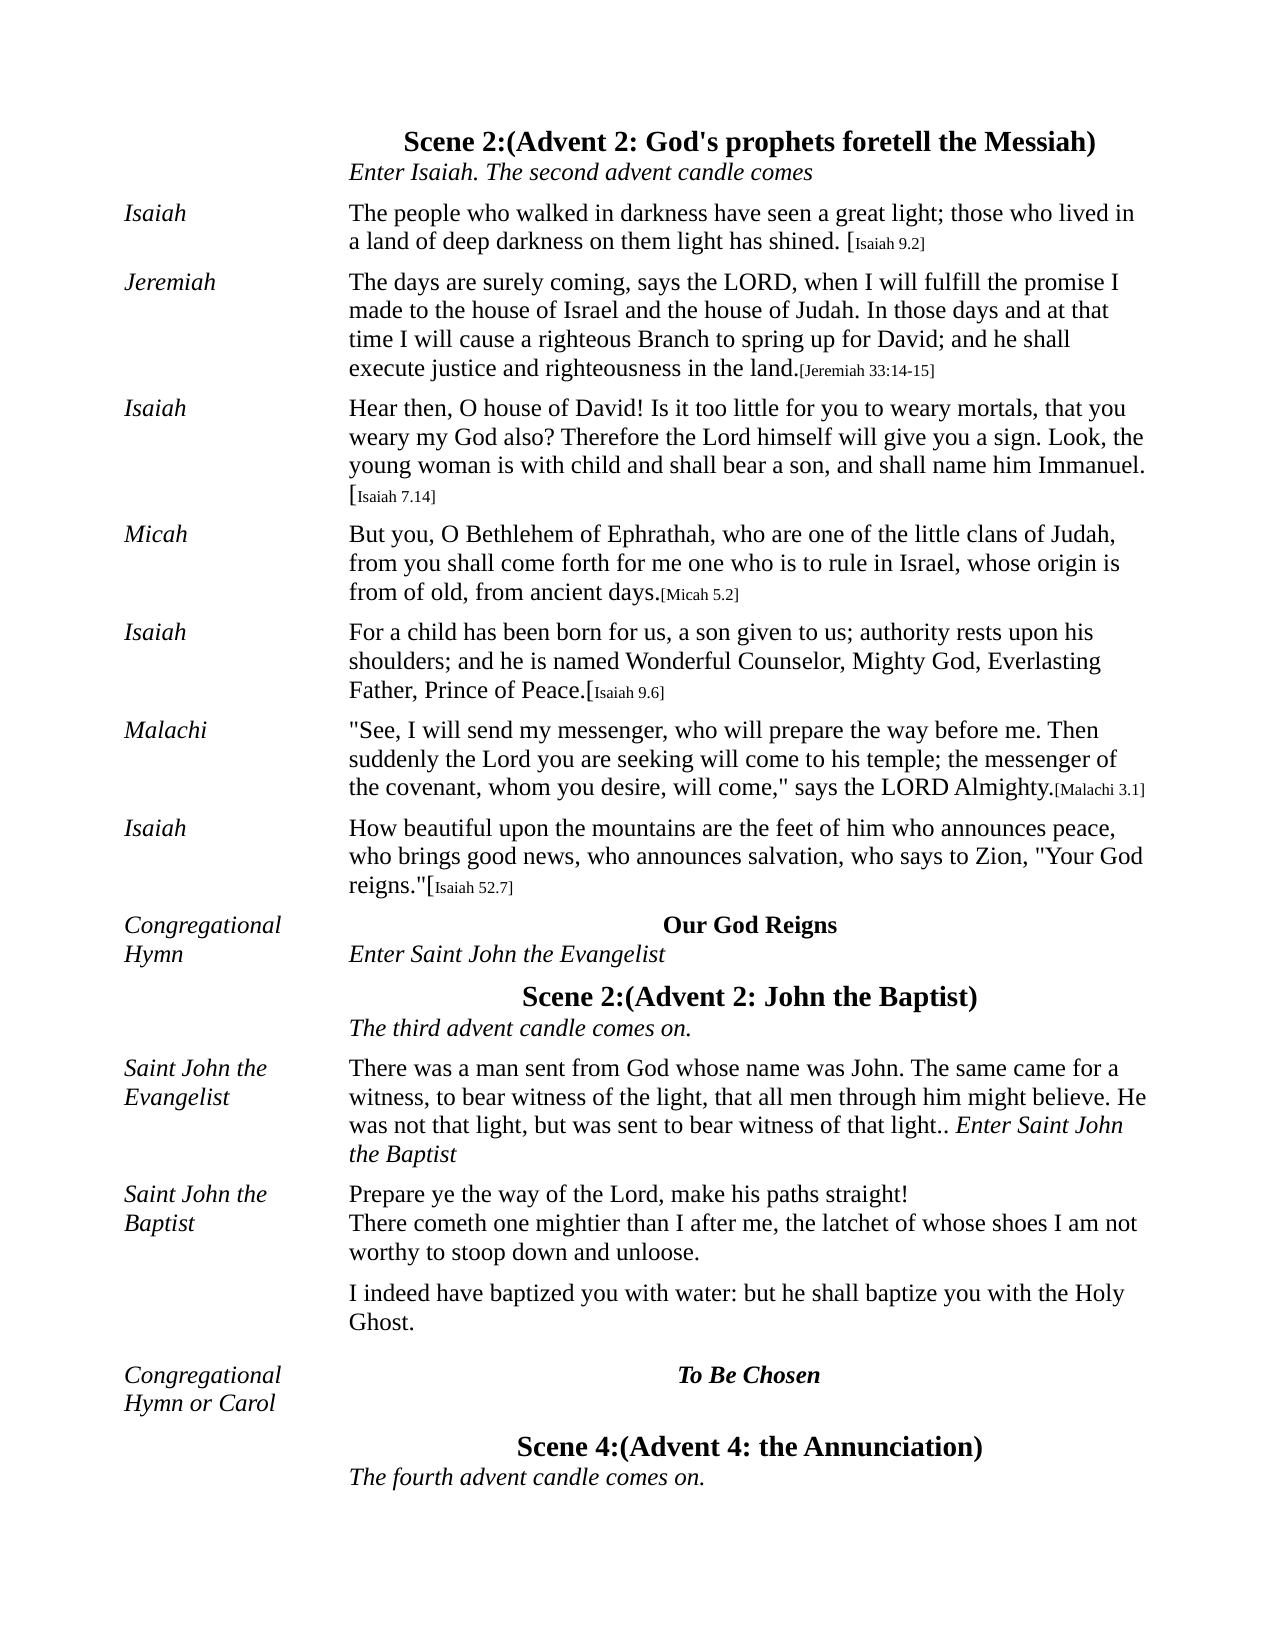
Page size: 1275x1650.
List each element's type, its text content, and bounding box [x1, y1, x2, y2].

table_cell But you, O Bethlehem of Ephrathah, who are one of the little clans of Judah, from you shall come forth for me one who is to rule in Israel, whose origin is from of old, from ancient days.[Micah 5.2] [343, 514, 1157, 611]
table_cell "See, I will send my messenger, who will prepare the way before me. Then suddenly the Lord you are seeking will come to his temple; the messenger of the covenant, whom you desire, will come," says the LORD Almighty.[Malachi 3.1] [343, 709, 1157, 807]
table_cell Isaiah [118, 807, 343, 904]
table_cell Malachi [118, 709, 343, 807]
table_cell [118, 118, 343, 192]
table_cell To Be Chosen [343, 1354, 1157, 1423]
table_cell Prepare ye the way of the Lord, make his paths straight! There cometh one mightier than I after me, the latchet of whose shoes I am not worthy to stoop down and unloose. I indeed have baptized you with water: but he shall baptize you with the Holy Ghost. [343, 1174, 1157, 1354]
table_cell Saint John the Evangelist [118, 1047, 343, 1174]
table_cell Congregational Hymn or Carol [118, 1354, 343, 1423]
table_cell [118, 1423, 343, 1497]
table_cell Scene 2:(Advent 2: God's prophets foretell the Messiah) Enter Isaiah. The second advent candle comes [343, 118, 1157, 192]
table_cell Scene 4:(Advent 4: the Annunciation) The fourth advent candle comes on. [343, 1423, 1157, 1497]
table_cell Isaiah [118, 611, 343, 709]
table_cell Saint John the Baptist [118, 1174, 343, 1354]
table_cell [118, 974, 343, 1047]
table_cell Hear then, O house of David! Is it too little for you to weary mortals, that you weary my God also? Therefore the Lord himself will give you a sign. Look, the young woman is with child and shall bear a son, and shall name him Immanuel.[Isaiah 7.14] [343, 387, 1157, 514]
table_cell The days are surely coming, says the LORD, when I will fulfill the promise I made to the house of Israel and the house of Judah. In those days and at that time I will cause a righteous Branch to spring up for David; and he shall execute justice and righteousness in the land.[Jeremiah 33:14-15] [343, 261, 1157, 387]
table_cell Scene 2:(Advent 2: John the Baptist) The third advent candle comes on. [343, 974, 1157, 1047]
table_cell Jeremiah [118, 261, 343, 387]
table_cell How beautiful upon the mountains are the feet of him who announces peace, who brings good news, who announces salvation, who says to Zion, "Your God reigns."[Isaiah 52.7] [343, 807, 1157, 904]
table_cell There was a man sent from God whose name was John. The same came for a witness, to bear witness of the light, that all men through him might believe. He was not that light, but was sent to bear witness of that light.. Enter Saint John the Baptist [343, 1047, 1157, 1174]
table_cell Our God Reigns Enter Saint John the Evangelist [343, 905, 1157, 973]
table_cell Congregational Hymn [118, 905, 343, 973]
table_cell Isaiah [118, 387, 343, 514]
table_cell The people who walked in darkness have seen a great light; those who lived in a land of deep darkness on them light has shined. [Isaiah 9.2] [343, 192, 1157, 261]
table_cell Micah [118, 514, 343, 611]
table_cell For a child has been born for us, a son given to us; authority rests upon his shoulders; and he is named Wonderful Counselor, Mighty God, Everlasting Father, Prince of Peace.[Isaiah 9.6] [343, 611, 1157, 709]
table_cell Isaiah [118, 192, 343, 261]
